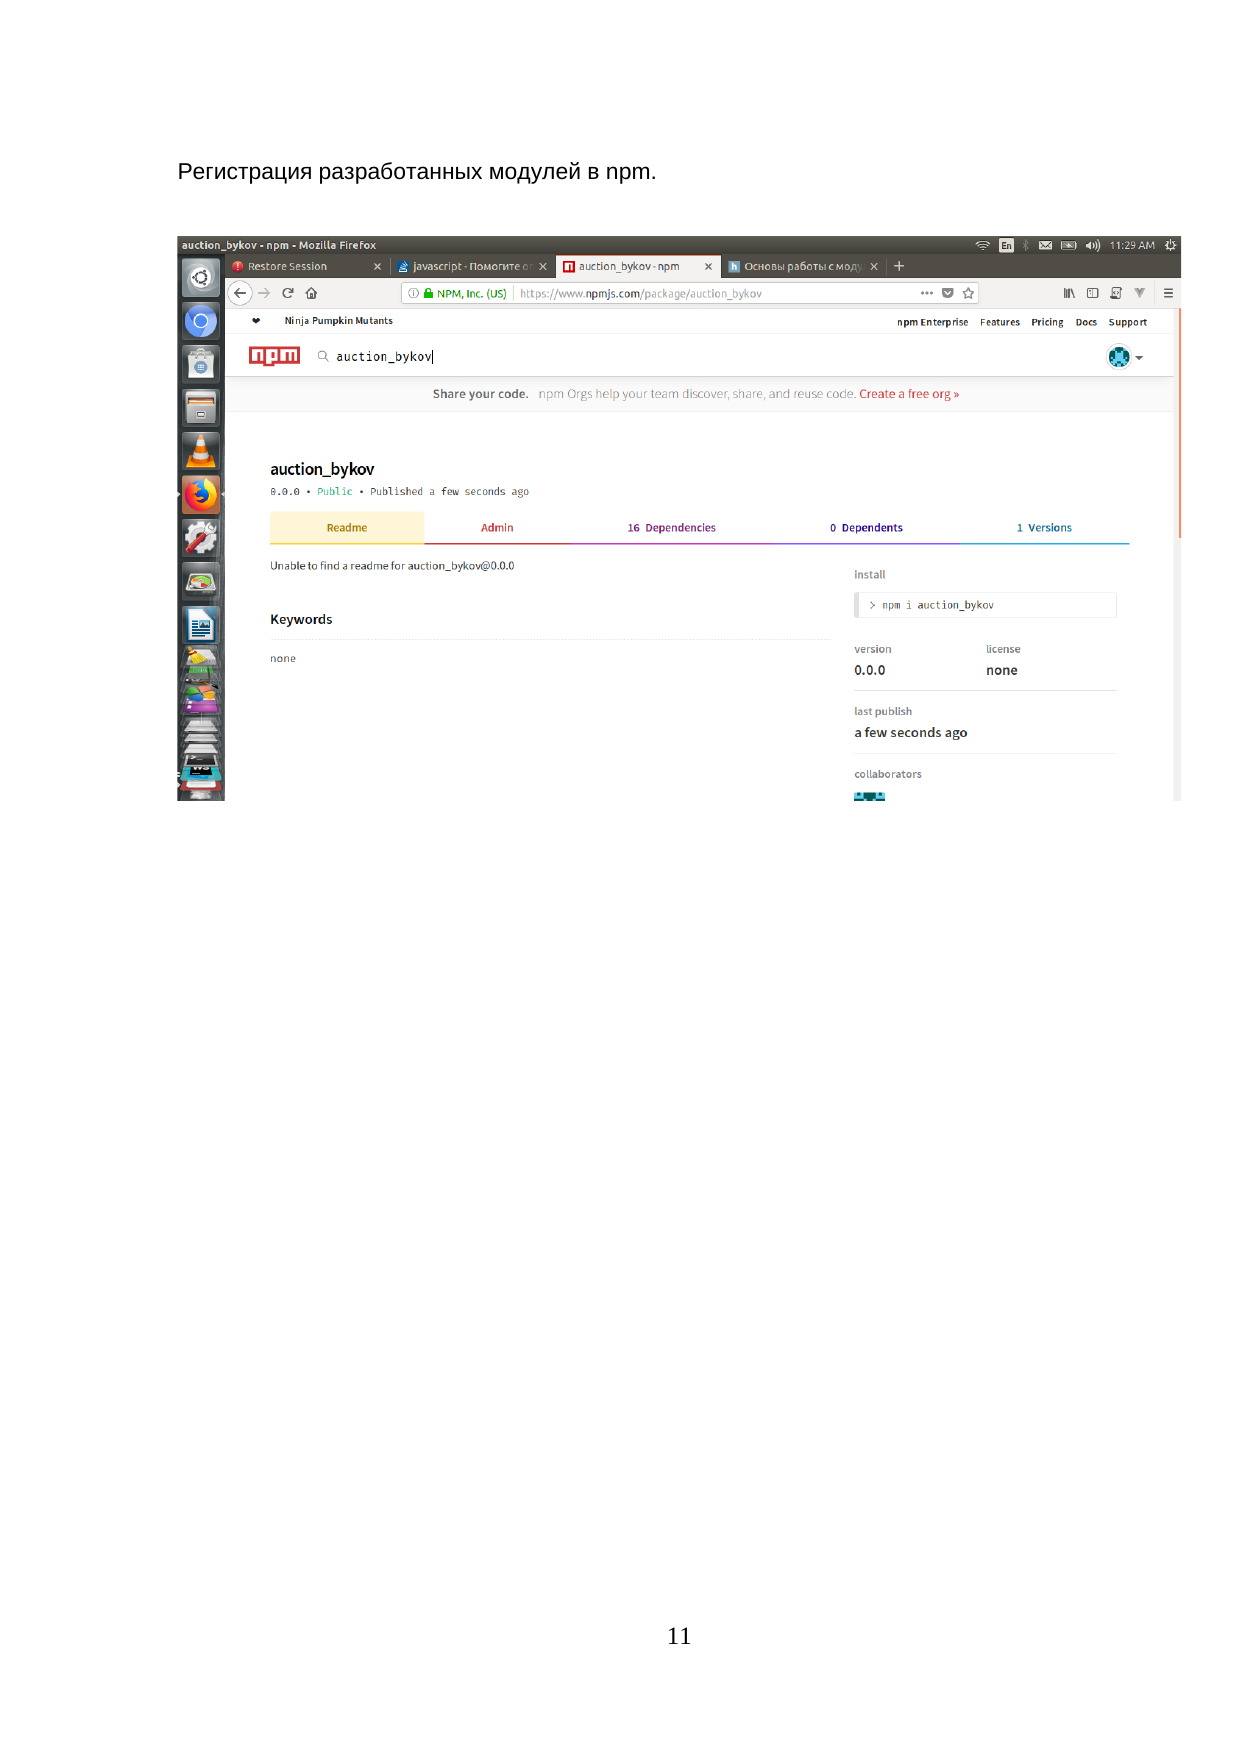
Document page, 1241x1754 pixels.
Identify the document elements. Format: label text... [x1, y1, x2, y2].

picture [177, 236, 1182, 801]
list Регистрация разработанных модулей в npm. [177, 158, 1181, 184]
